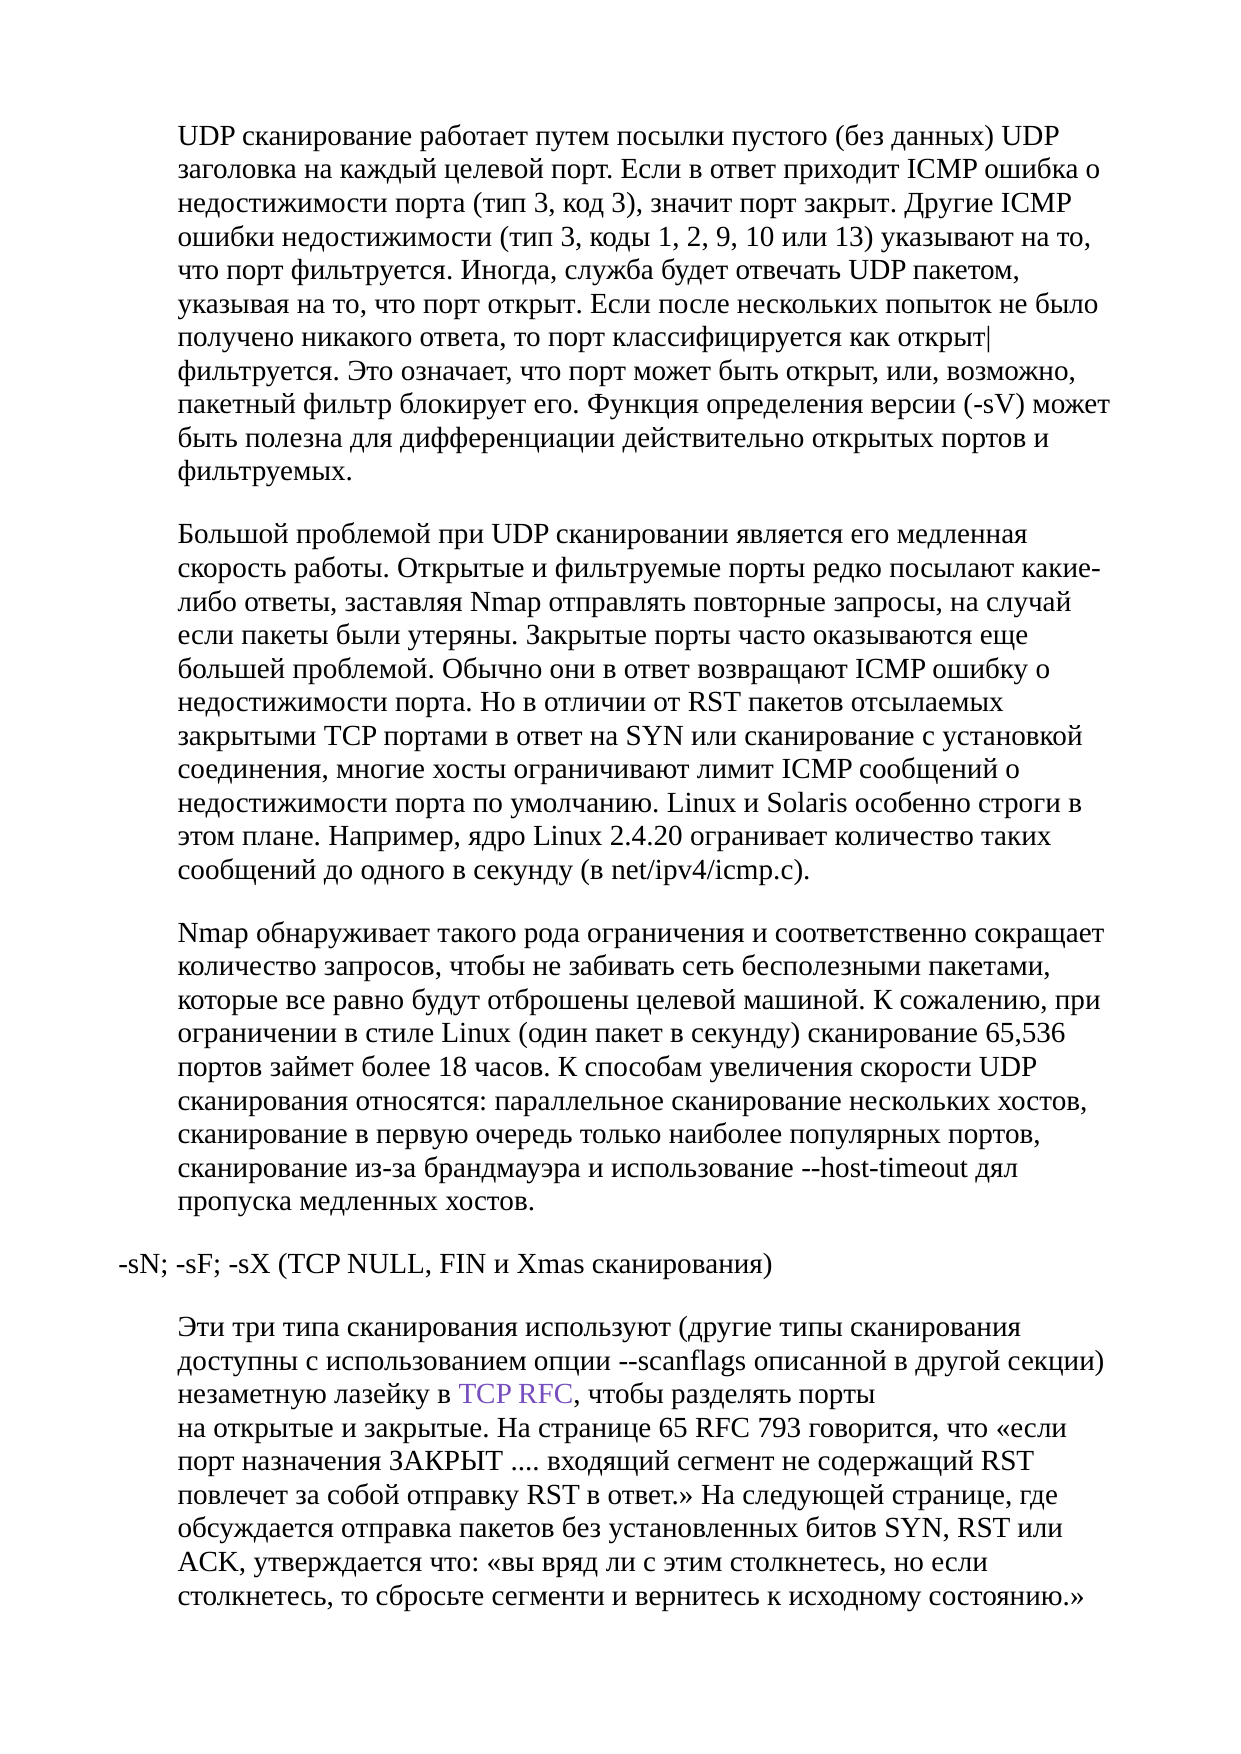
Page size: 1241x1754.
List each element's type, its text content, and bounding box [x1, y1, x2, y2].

list Эти три типа сканирования используют (другие типы сканирования доступны с использованием опции --scanflags описанной в другой секции) незаметную лазейку в TCP RFC, чтобы разделять порты на открытые и закрытые. На странице 65 RFC 793 говорится, что «если порт назначения ЗАКРЫТ .... входящий сегмент не содержащий RST повлечет за собой отправку RST в ответ.» На следующей странице, где обсуждается отправка пакетов без установленных битов SYN, RST или ACK, утверждается что: «вы вряд ли с этим столкнетесь, но если столкнетесь, то сбросьте сегменти и вернитесь к исходному состоянию.» [177, 1309, 1122, 1611]
subtitle -sN; -sF; -sX (TCP NULL, FIN и Xmas сканирования) [118, 1246, 1122, 1280]
list Nmap обнаруживает такого рода ограничения и соответственно сокращает количество запросов, чтобы не забивать сеть бесполезными пакетами, которые все равно будут отброшены целевой машиной. К сожалению, при ограничении в стиле Linux (один пакет в секунду) сканирование 65,536 портов займет более 18 часов. К способам увеличения скорости UDP сканирования относятся: параллельное сканирование нескольких хостов, сканирование в первую очередь только наиболее популярных портов, сканирование из-за брандмауэра и использование --host-timeout дял пропуска медленных хостов. [177, 915, 1122, 1217]
list Большой проблемой при UDP сканировании является его медленная скорость работы. Открытые и фильтруемые порты редко посылают какие-либо ответы, заставляя Nmap отправлять повторные запросы, на случай если пакеты были утеряны. Закрытые порты часто оказываются еще большей проблемой. Обычно они в ответ возвращают ICMP ошибку о недостижимости порта. Но в отличии от RST пакетов отсылаемых закрытыми TCP портами в ответ на SYN или сканирование с установкой соединения, многие хосты ограничивают лимит ICMP сообщений о недостижимости порта по умолчанию. Linux и Solaris особенно строги в этом плане. Например, ядро Linux 2.4.20 огранивает количество таких сообщений до одного в секунду (в net/ipv4/icmp.c). [177, 517, 1122, 886]
list UDP сканирование работает путем посылки пустого (без данных) UDP заголовка на каждый целевой порт. Если в ответ приходит ICMP ошибка о недостижимости порта (тип 3, код 3), значит порт закрыт. Другие ICMP ошибки недостижимости (тип 3, коды 1, 2, 9, 10 или 13) указывают на то, что порт фильтруется. Иногда, служба будет отвечать UDP пакетом, указывая на то, что порт открыт. Если после нескольких попыток не было получено никакого ответа, то порт классифицируется как открыт|фильтруется. Это означает, что порт может быть открыт, или, возможно, пакетный фильтр блокирует его. Функция определения версии (-sV) может быть полезна для дифференциации действительно открытых портов и фильтруемых. [177, 118, 1122, 487]
